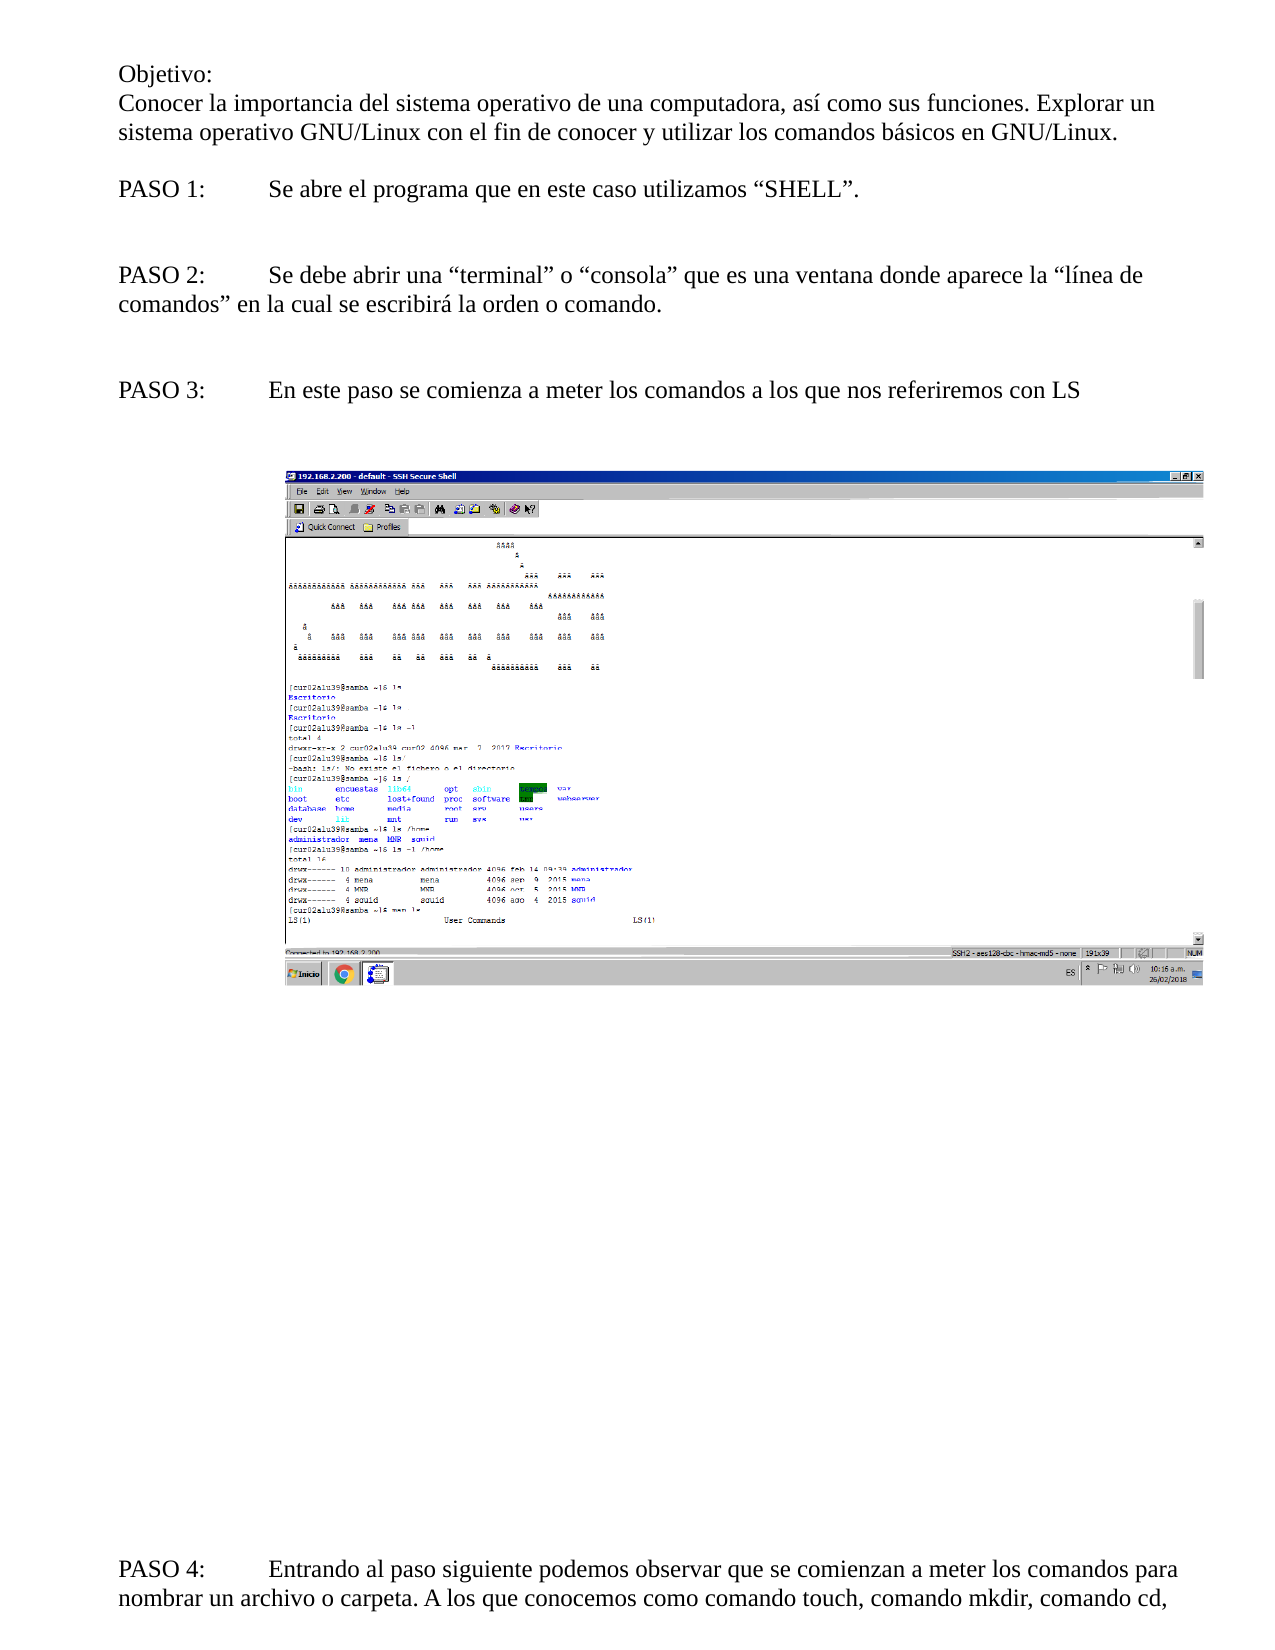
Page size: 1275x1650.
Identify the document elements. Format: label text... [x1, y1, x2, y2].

text Conocer la importancia del sistema operativo de una computadora, así como sus funciones. Explorar un sistema operativo GNU/Linux con el fin de conocer y utilizar los comandos básicos en GNU/Linux. [118, 88, 1205, 145]
text PASO 1: Se abre el programa que en este caso utilizamos “SHELL”. [118, 174, 1205, 203]
text Objetivo: [118, 59, 1205, 88]
text PASO 3: En este paso se comienza a meter los comandos a los que nos referiremos con LS [118, 375, 1205, 404]
text PASO 2: Se debe abrir una “terminal” o “consola” que es una ventana donde aparece la “línea de comandos” en la cual se escribirá la orden o comando. [118, 260, 1205, 318]
text PASO 4: Entrando al paso siguiente podemos observar que se comienzan a meter los comandos para nombrar un archivo o carpeta. A los que conocemos como comando touch, comando mkdir, comando cd, [118, 1554, 1205, 1612]
